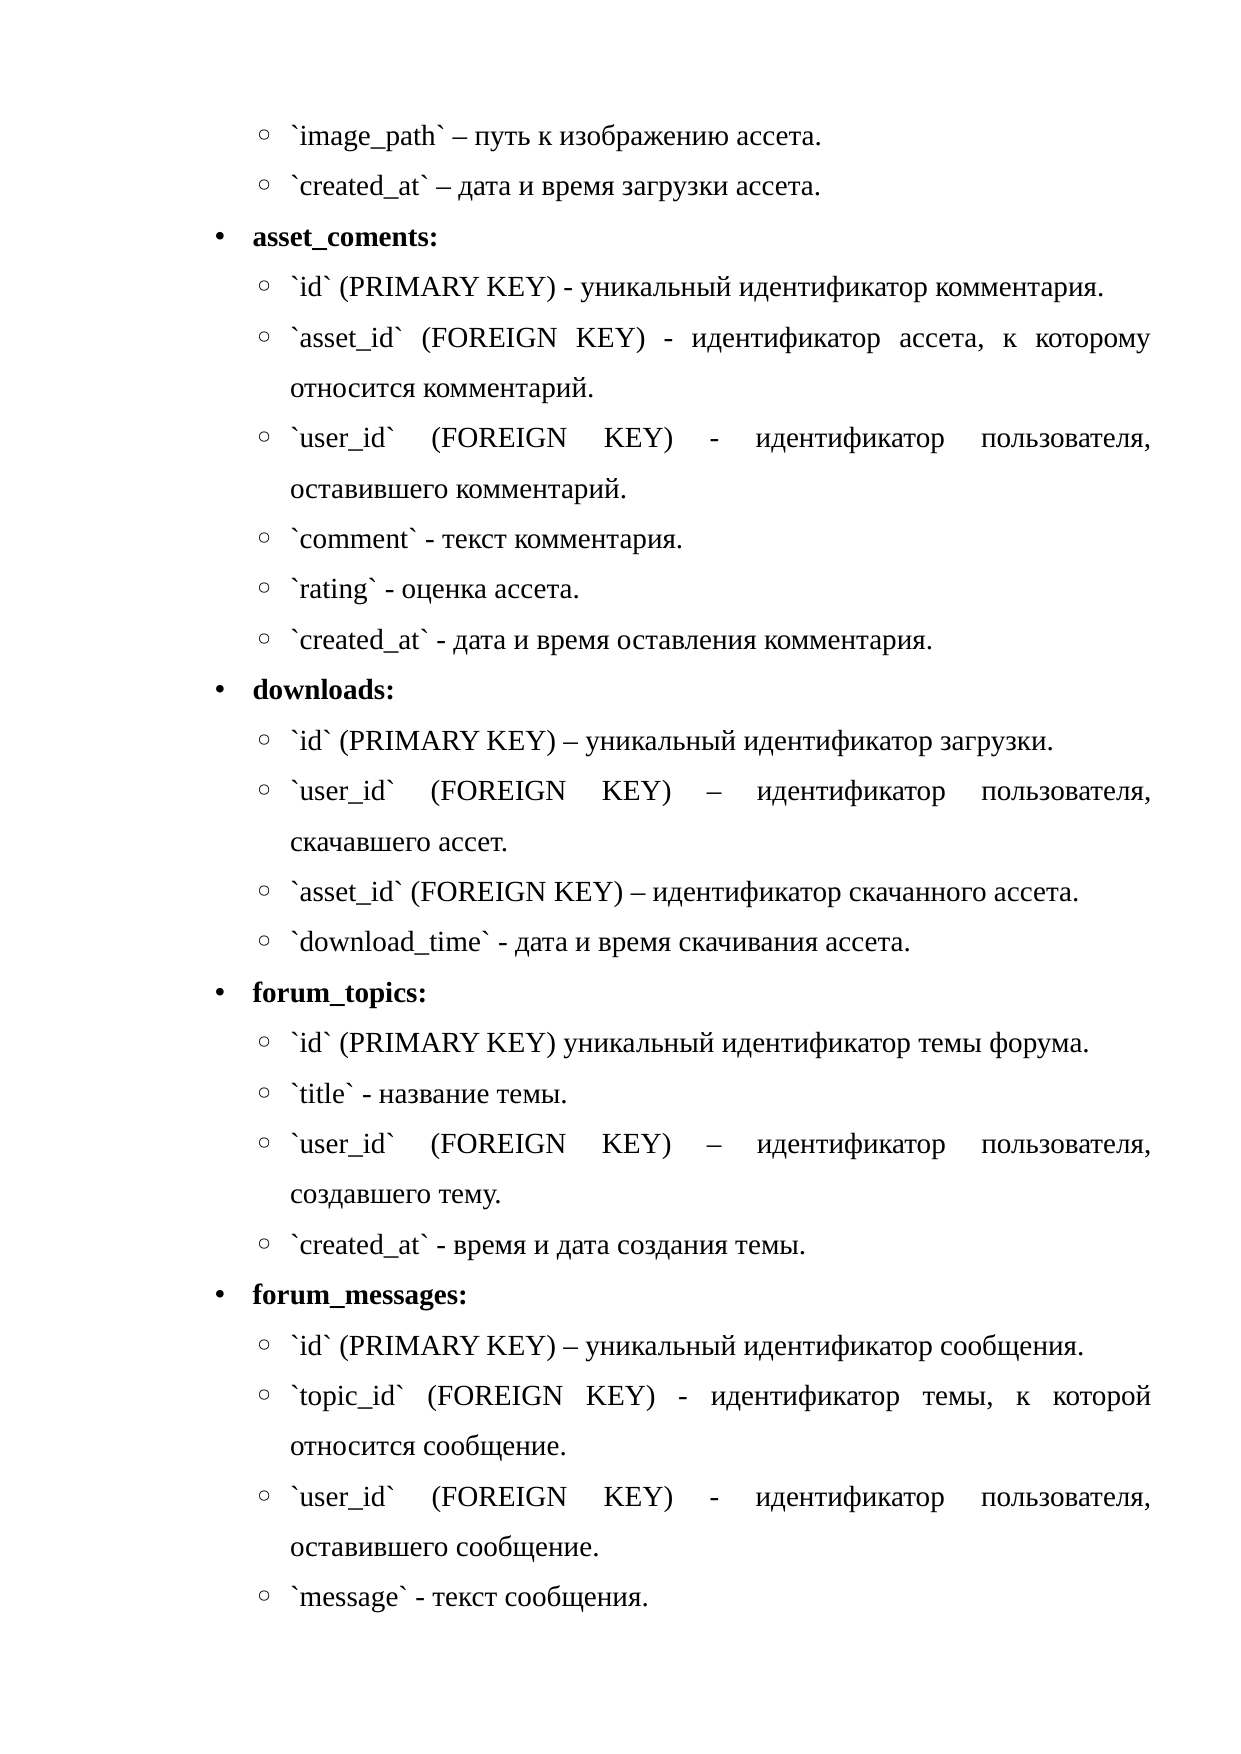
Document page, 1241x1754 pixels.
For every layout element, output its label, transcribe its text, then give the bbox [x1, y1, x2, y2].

list `id` (PRIMARY KEY) – уникальный идентификатор загрузки. [252, 723, 1152, 757]
list downloads: [215, 672, 1152, 706]
list `created_at` – дата и время загрузки ассета. [252, 168, 1152, 202]
list `id` (PRIMARY KEY) уникальный идентификатор темы форума. [252, 1025, 1152, 1059]
list `id` (PRIMARY KEY) - уникальный идентификатор комментария. [252, 269, 1152, 303]
list `download_time` - дата и время скачивания ассета. [252, 924, 1152, 958]
list asset_coments: [215, 219, 1152, 253]
list `image_path` – путь к изображению ассета. [252, 118, 1152, 152]
list `user_id` (FOREIGN KEY) - идентификатор пользователя, оставившего комментарий. [252, 421, 1152, 504]
list `asset_id` (FOREIGN KEY) – идентификатор скачанного ассета. [252, 874, 1152, 908]
list `created_at` - дата и время оставления комментария. [252, 622, 1152, 656]
list `user_id` (FOREIGN KEY) – идентификатор пользователя, создавшего тему. [252, 1126, 1152, 1210]
list `topic_id` (FOREIGN KEY) - идентификатор темы, к которой относится сообщение. [252, 1378, 1152, 1462]
list `comment` - текст комментария. [252, 521, 1152, 555]
list `message` - текст сообщения. [252, 1579, 1152, 1613]
list `title` - название темы. [252, 1076, 1152, 1109]
list `user_id` (FOREIGN KEY) - идентификатор пользователя, оставившего сообщение. [252, 1479, 1152, 1563]
list `rating` - оценка ассета. [252, 572, 1152, 605]
list forum_messages: [215, 1277, 1152, 1311]
list `created_at` - время и дата создания темы. [252, 1227, 1152, 1261]
list `user_id` (FOREIGN KEY) – идентификатор пользователя, скачавшего ассет. [252, 773, 1152, 857]
list `asset_id` (FOREIGN KEY) - идентификатор ассета, к которому относится комментарий. [252, 320, 1152, 404]
list forum_topics: [215, 975, 1152, 1008]
list `id` (PRIMARY KEY) – уникальный идентификатор сообщения. [252, 1328, 1152, 1361]
